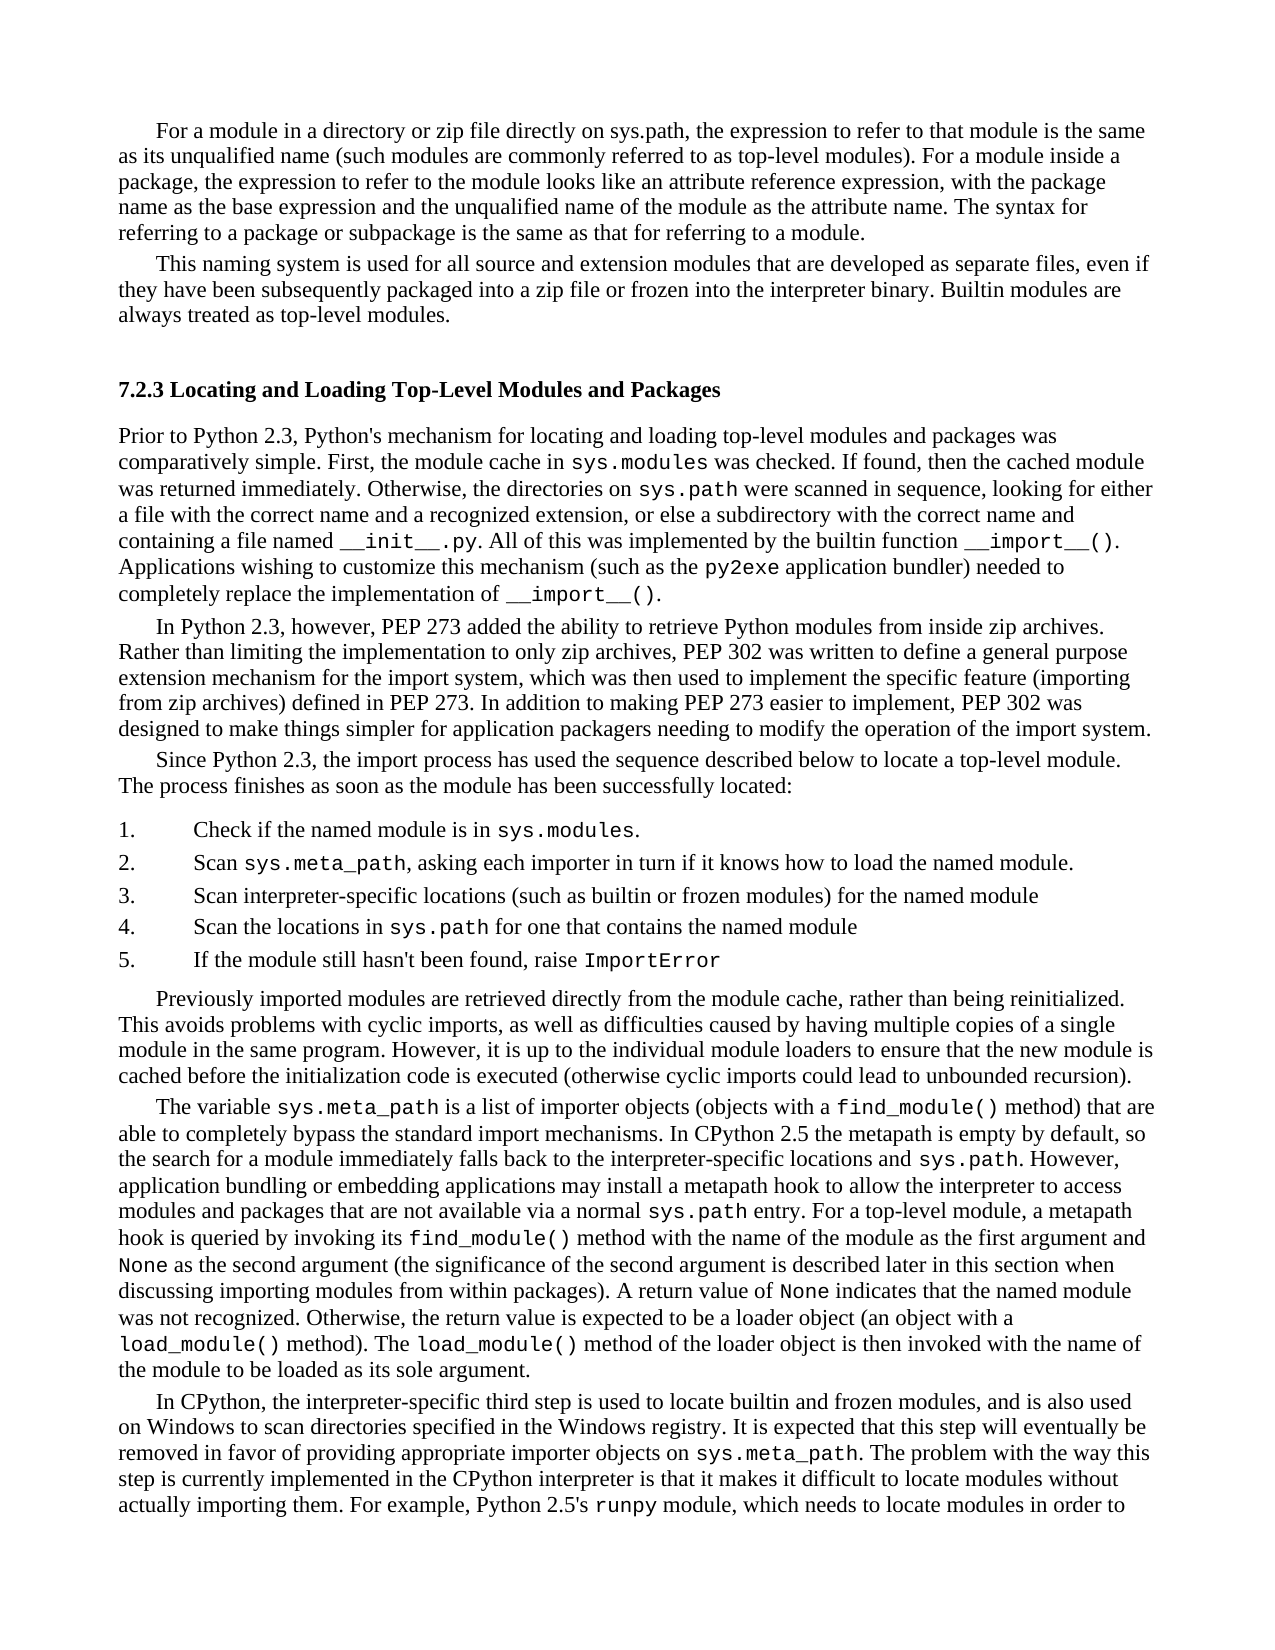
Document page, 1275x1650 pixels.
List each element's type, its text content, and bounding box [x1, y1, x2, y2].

text Previously imported modules are retrieved directly from the module cache, rather than being reinitialized. This avoids problems with cyclic imports, as well as difficulties caused by having multiple copies of a single module in the same program. However, it is up to the individual module loaders to ensure that the new module is cached before the initialization code is executed (otherwise cyclic imports could lead to unbounded recursion). [118, 986, 1157, 1088]
text In Python 2.3, however, PEP 273 added the ability to retrieve Python modules from inside zip archives. Rather than limiting the implementation to only zip archives, PEP 302 was written to define a general purpose extension mechanism for the import system, which was then used to implement the specific feature (importing from zip archives) defined in PEP 273. In addition to making PEP 273 easier to implement, PEP 302 was designed to make things simpler for application packagers needing to modify the operation of the import system. [118, 614, 1157, 741]
text 3. Scan interpreter-specific locations (such as builtin or frozen modules) for the named module [118, 883, 1082, 908]
text The variable sys.meta_path is a list of importer objects (objects with a find_module() method) that are able to completely bypass the standard import mechanisms. In CPython 2.5 the metapath is empty by default, so the search for a module immediately falls back to the interpreter-specific locations and sys.path. However, application bundling or embedding applications may install a metapath hook to allow the interpreter to access modules and packages that are not available via a normal sys.path entry. For a top-level module, a metapath hook is queried by invoking its find_module() method with the name of the module as the first argument and None as the second argument (the significance of the second argument is described later in this section when discussing importing modules from within packages). A return value of None indicates that the named module was not recognized. Otherwise, the return value is expected to be a loader object (an object with a load_module() method). The load_module() method of the loader object is then invoked with the name of the module to be loaded as its sole argument. [118, 1094, 1157, 1383]
text 2. Scan sys.meta_path, asking each importer in turn if it knows how to load the named module. [118, 850, 1082, 876]
text This naming system is used for all source and extension modules that are developed as separate files, even if they have been subsequently packaged into a zip file or frozen into the interpreter binary. Builtin modules are always treated as top-level modules. [118, 251, 1157, 328]
text Prior to Python 2.3, Python's mechanism for locating and loading top-level modules and packages was comparatively simple. First, the module cache in sys.modules was checked. If found, then the cached module was returned immediately. Otherwise, the directories on sys.path were scanned in sequence, looking for either a file with the correct name and a recognized extension, or else a subdirectory with the correct name and containing a file named __init__.py. All of this was implemented by the builtin function __import__(). Applications wishing to customize this mechanism (such as the py2exe application bundler) needed to completely replace the implementation of __import__(). [118, 423, 1157, 608]
text 4. Scan the locations in sys.path for one that contains the named module [118, 914, 1082, 941]
text 1. Check if the named module is in sys.modules. [118, 817, 1082, 843]
text Since Python 2.3, the import process has used the sequence described below to locate a top-level module. The process finishes as soon as the module has been successfully located: [118, 747, 1157, 798]
text 5. If the module still hasn't been found, raise ImportError [118, 947, 1082, 974]
text In CPython, the interpreter-specific third step is used to locate builtin and frozen modules, and is also used on Windows to scan directories specified in the Windows registry. It is expected that this step will eventually be removed in favor of providing appropriate importer objects on sys.meta_path. The problem with the way this step is currently implemented in the CPython interpreter is that it makes it difficult to locate modules without actually importing them. For example, Python 2.5's runpy module, which needs to locate modules in order to [118, 1389, 1157, 1518]
text For a module in a directory or zip file directly on sys.path, the expression to refer to that module is the same as its unqualified name (such modules are commonly referred to as top-level modules). For a module inside a package, the expression to refer to the module looks like an attribute reference expression, with the package name as the base expression and the unqualified name of the module as the attribute name. The syntax for referring to a package or subpackage is the same as that for referring to a module. [118, 118, 1157, 245]
subtitle 7.2.3 Locating and Loading Top-Level Modules and Packages [118, 371, 1157, 403]
